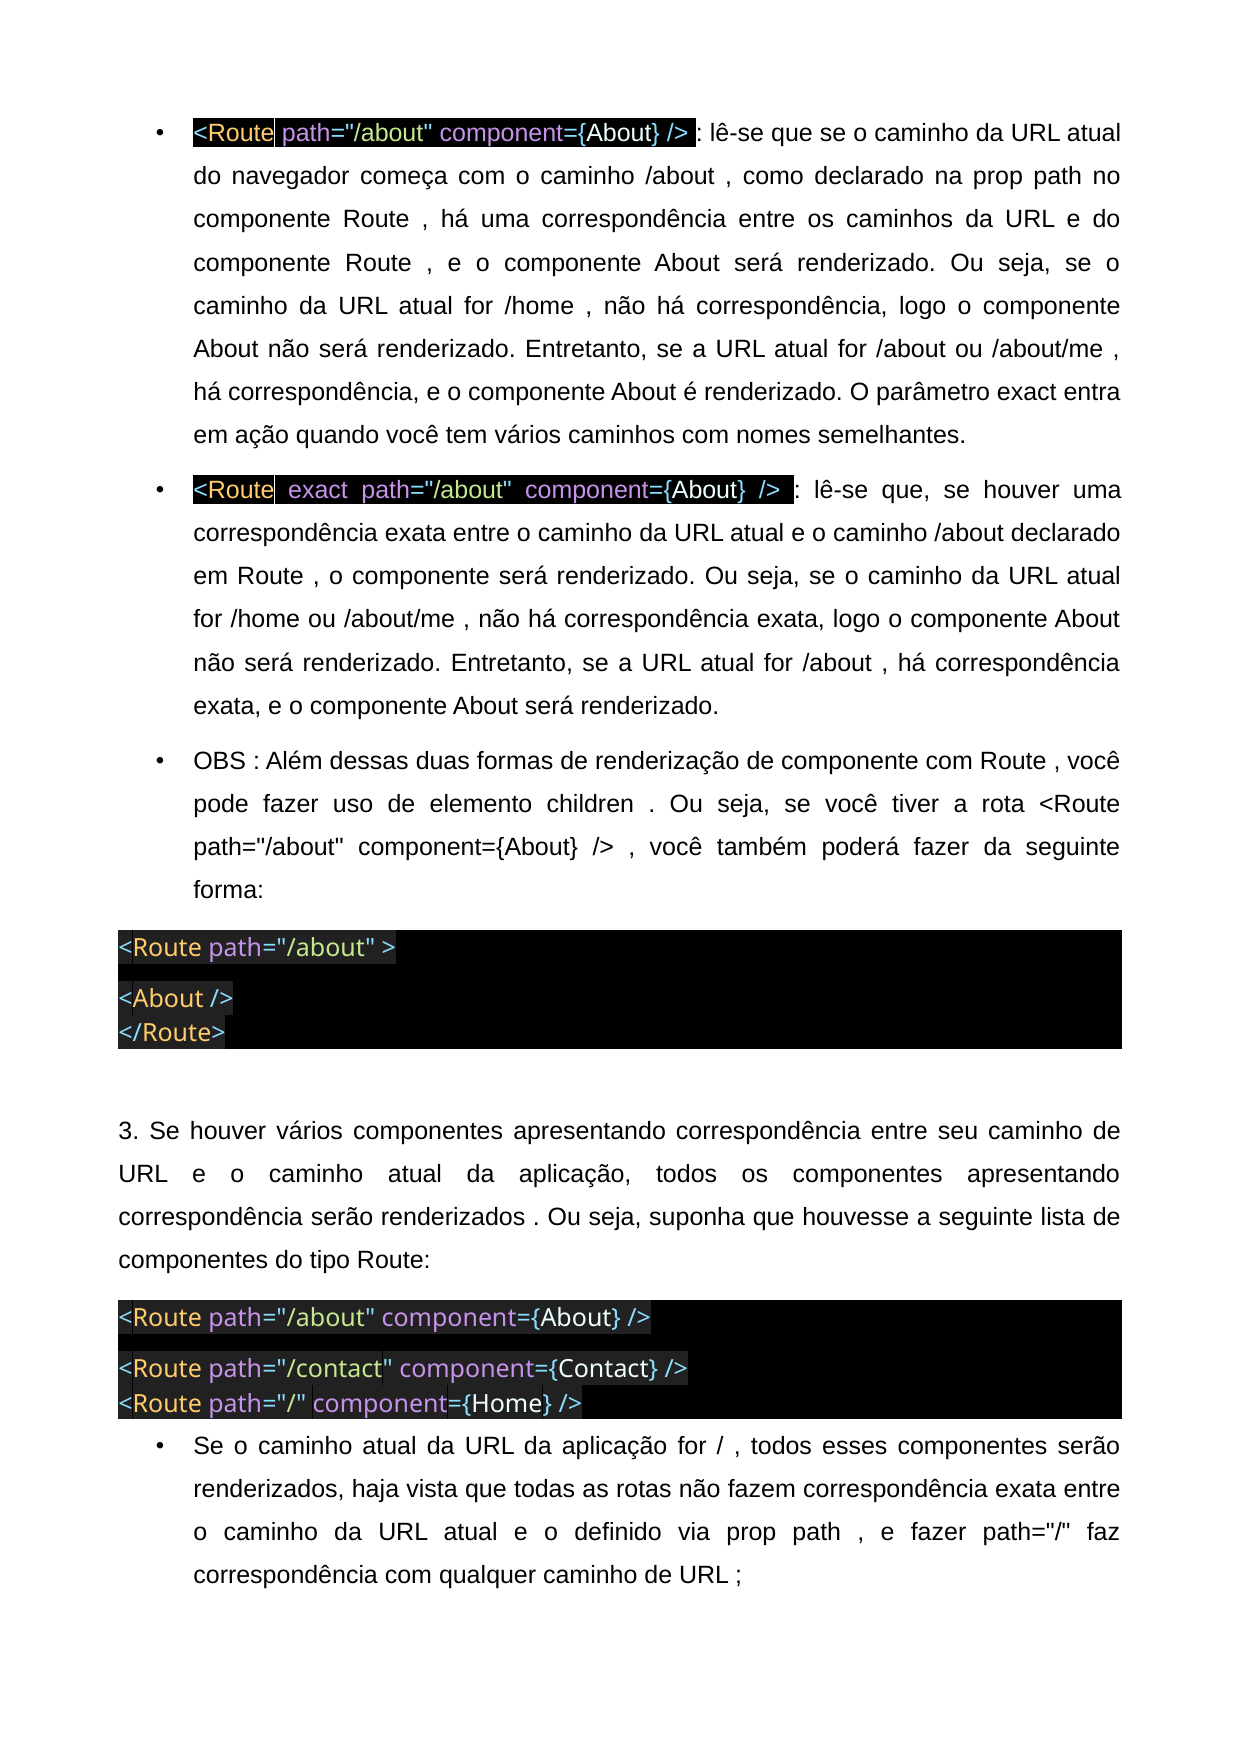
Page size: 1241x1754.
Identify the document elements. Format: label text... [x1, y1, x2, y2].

text <About /> [118, 981, 1122, 1015]
list <Route exact path="/about" component={About} /> : lê-se que, se houver uma correspondência exata entre o caminho da URL atual e o caminho /about declarado em Route , o componente será renderizado. Ou seja, se o caminho da URL atual for /home ou /about/me , não há correspondência exata, logo o componente About não será renderizado. Entretanto, se a URL atual for /about , há correspondência exata, e o componente About será renderizado. [156, 475, 1122, 719]
text <Route path="/" component={Home} /> [118, 1385, 1122, 1419]
text <Route path="/contact" component={Contact} /> [118, 1351, 1122, 1385]
list <Route path="/about" component={About} /> : lê-se que se o caminho da URL atual do navegador começa com o caminho /about , como declarado na prop path no componente Route , há uma correspondência entre os caminhos da URL e do componente Route , e o componente About será renderizado. Ou seja, se o caminho da URL atual for /home , não há correspondência, logo o componente About não será renderizado. Entretanto, se a URL atual for /about ou /about/me , há correspondência, e o componente About é renderizado. O parâmetro exact entra em ação quando você tem vários caminhos com nomes semelhantes. [156, 118, 1122, 449]
text <Route path="/about" > [118, 930, 1122, 964]
text <Route path="/about" component={About} /> [118, 1300, 1122, 1334]
text </Route> [118, 1015, 1122, 1049]
list OBS : Além dessas duas formas de renderização de componente com Route , você pode fazer uso de elemento children . Ou seja, se você tiver a rota <Route path="/about" component={About} /> , você também poderá fazer da seguinte forma: [156, 746, 1122, 904]
list Se o caminho atual da URL da aplicação for / , todos esses componentes serão renderizados, haja vista que todas as rotas não fazem correspondência exata entre o caminho da URL atual e o definido via prop path , e fazer path="/" faz correspondência com qualquer caminho de URL ; [156, 1431, 1122, 1589]
text 3. Se houver vários componentes apresentando correspondência entre seu caminho de URL e o caminho atual da aplicação, todos os componentes apresentando correspondência serão renderizados . Ou seja, suponha que houvesse a seguinte lista de componentes do tipo Route: [118, 1116, 1122, 1274]
